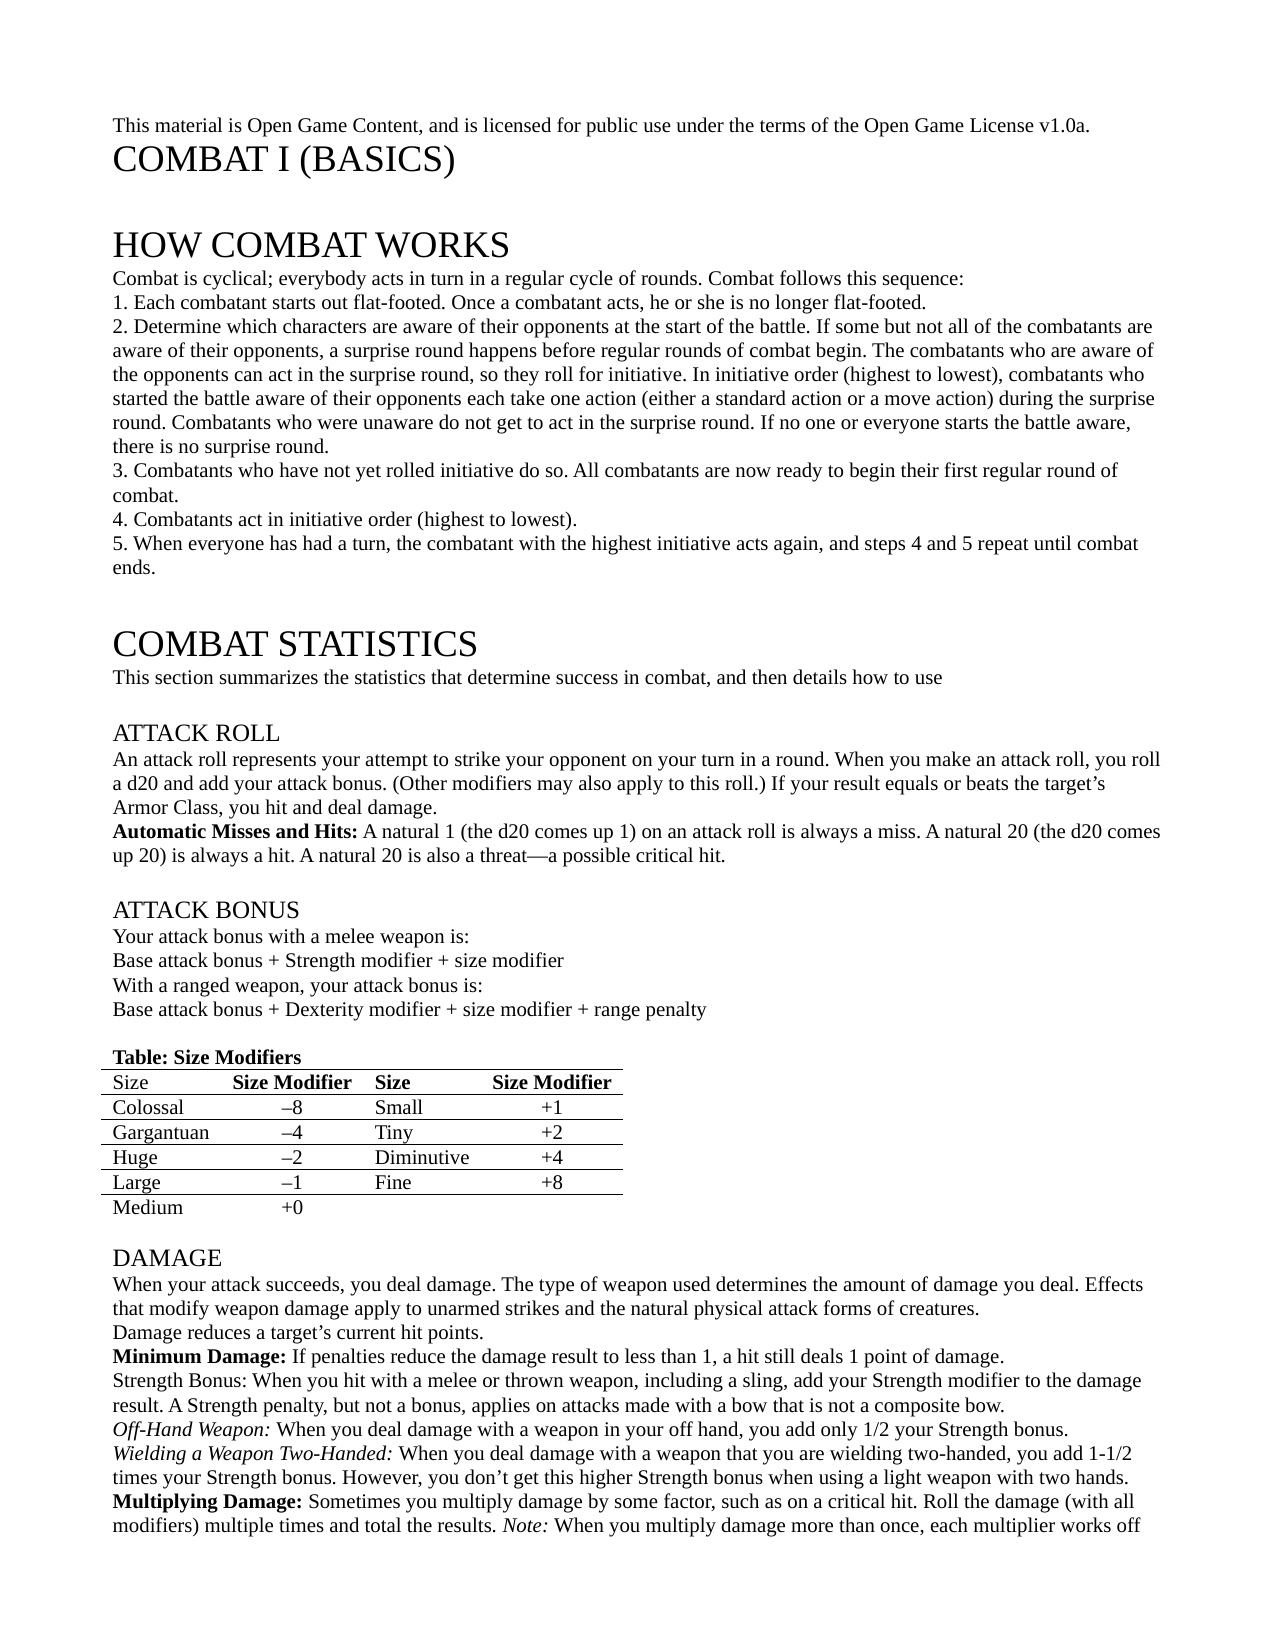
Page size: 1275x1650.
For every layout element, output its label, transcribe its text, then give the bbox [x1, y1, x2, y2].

text DAMAGE [112, 1243, 1162, 1272]
table_cell +1 [481, 1095, 623, 1119]
text ATTACK BONUS [112, 896, 1162, 924]
table_cell –1 [221, 1170, 363, 1194]
text Automatic Misses and Hits: A natural 1 (the d20 comes up 1) on an attack roll is always a miss. A natural 20 (the d20 comes up 20) is always a hit. A natural 20 is also a threat—a possible critical hit. [112, 819, 1162, 867]
text 2. Determine which characters are aware of their opponents at the start of the battle. If some but not all of the combatants are aware of their opponents, a surprise round happens before regular rounds of combat begin. The combatants who are aware of the opponents can act in the surprise round, so they roll for initiative. In initiative order (highest to lowest), combatants who started the battle aware of their opponents each take one action (either a standard action or a move action) during the surprise round. Combatants who were unaware do not get to act in the surprise round. If no one or everyone starts the battle aware, there is no surprise round. [112, 314, 1162, 458]
table_cell Fine [363, 1170, 481, 1194]
table_cell –4 [221, 1120, 363, 1144]
text 5. When everyone has had a turn, the combatant with the highest initiative acts again, and steps 4 and 5 repeat until combat ends. [112, 531, 1162, 579]
table_cell Colossal [101, 1095, 221, 1119]
text COMBAT STATISTICS [112, 622, 1162, 665]
table_cell Large [101, 1170, 221, 1194]
table_cell +2 [481, 1120, 623, 1144]
subtitle COMBAT I (BASICS) [112, 137, 1162, 180]
text Base attack bonus + Dexterity modifier + size modifier + range penalty [112, 997, 1162, 1021]
text This section summarizes the statistics that determine success in combat, and then details how to use [112, 665, 1162, 689]
table_cell Size Modifier [221, 1070, 363, 1094]
text Base attack bonus + Strength modifier + size modifier [112, 948, 1162, 972]
table_cell Huge [101, 1145, 221, 1169]
table_cell Size Modifier [481, 1070, 623, 1094]
subtitle HOW COMBAT WORKS [112, 223, 1162, 266]
table_cell Gargantuan [101, 1120, 221, 1144]
table_cell Size [101, 1070, 221, 1094]
table_cell Medium [101, 1195, 221, 1219]
text Minimum Damage: If penalties reduce the damage result to less than 1, a hit still deals 1 point of damage. [112, 1344, 1162, 1368]
table_cell [481, 1195, 623, 1219]
table_cell +8 [481, 1170, 623, 1194]
text ATTACK ROLL [112, 718, 1162, 747]
text Wielding a Weapon Two-Handed: When you deal damage with a weapon that you are wielding two-handed, you add 1-1/2 times your Strength bonus. However, you don’t get this higher Strength bonus when using a light weapon with two hands. [112, 1441, 1162, 1489]
text 3. Combatants who have not yet rolled initiative do so. All combatants are now ready to begin their first regular round of combat. [112, 458, 1162, 507]
text This material is Open Game Content, and is licensed for public use under the terms of the Open Game License v1.0a. [112, 112, 1162, 137]
table_cell Size [363, 1070, 481, 1094]
table_cell –8 [221, 1095, 363, 1119]
text Your attack bonus with a melee weapon is: [112, 924, 1162, 948]
text With a ranged weapon, your attack bonus is: [112, 972, 1162, 997]
text An attack roll represents your attempt to strike your opponent on your turn in a round. When you make an attack roll, you roll a d20 and add your attack bonus. (Other modifiers may also apply to this roll.) If your result equals or beats the target’s Armor Class, you hit and deal damage. [112, 747, 1162, 819]
table_cell [363, 1195, 481, 1219]
table_cell +0 [221, 1195, 363, 1219]
text Damage reduces a target’s current hit points. [112, 1320, 1162, 1344]
text Strength Bonus: When you hit with a melee or thrown weapon, including a sling, add your Strength modifier to the damage result. A Strength penalty, but not a bonus, applies on attacks made with a bow that is not a composite bow. [112, 1368, 1162, 1417]
table_header Table: Size Modifiers [101, 1045, 623, 1069]
text When your attack succeeds, you deal damage. The type of weapon used determines the amount of damage you deal. Effects that modify weapon damage apply to unarmed strikes and the natural physical attack forms of creatures. [112, 1272, 1162, 1320]
text 4. Combatants act in initiative order (highest to lowest). [112, 507, 1162, 531]
text Combat is cyclical; everybody acts in turn in a regular cycle of rounds. Combat follows this sequence: [112, 266, 1162, 290]
table_cell +4 [481, 1145, 623, 1169]
text 1. Each combatant starts out flat-footed. Once a combatant acts, he or she is no longer flat-footed. [112, 290, 1162, 314]
table_cell Diminutive [363, 1145, 481, 1169]
text Off-Hand Weapon: When you deal damage with a weapon in your off hand, you add only 1/2 your Strength bonus. [112, 1417, 1162, 1441]
table_cell Tiny [363, 1120, 481, 1144]
text Multiplying Damage: Sometimes you multiply damage by some factor, such as on a critical hit. Roll the damage (with all modifiers) multiple times and total the results. Note: When you multiply damage more than once, each multiplier works off [112, 1489, 1162, 1537]
table_cell –2 [221, 1145, 363, 1169]
table_cell Small [363, 1095, 481, 1119]
